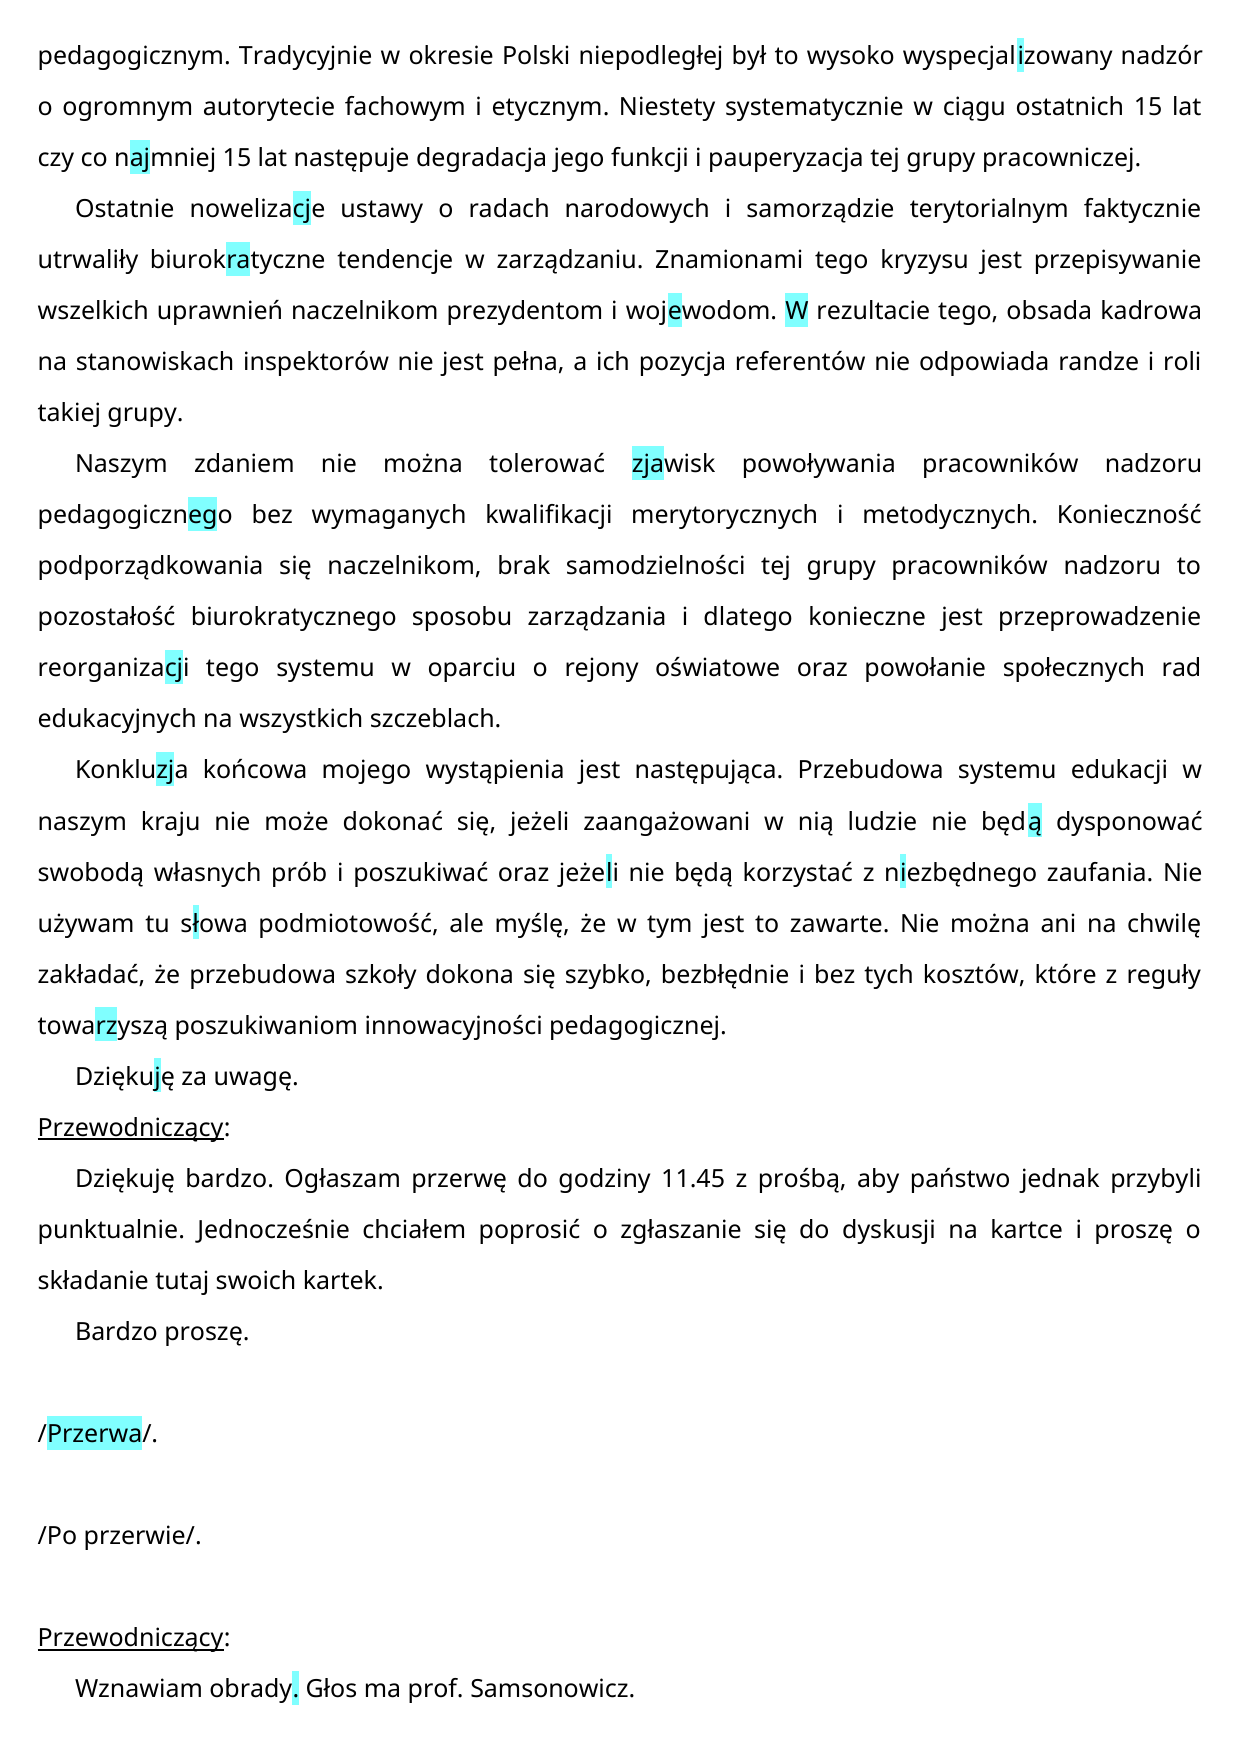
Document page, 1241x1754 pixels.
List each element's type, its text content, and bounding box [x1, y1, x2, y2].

text Dziękuję bardzo. Ogłaszam przerwę do godziny 11.45 z prośbą, aby państwo jednak przybyli punktualnie. Jednocześnie chciałem poprosić o zgłaszanie się do dyskusji na kartce i proszę o składanie tutaj swoich kartek. [37, 1160, 1203, 1297]
text Naszym zdaniem nie można tolerować zjawisk powoływania pracowników nadzoru pedagogicznego bez wymaganych kwalifikacji merytorycznych i metodycznych. Konieczność podporządkowania się naczelnikom, brak samodzielności tej grupy pracowników nadzoru to pozostałość biurokratycznego sposobu zarządzania i dlatego konieczne jest przeprowadzenie reorganizacji tego systemu w oparciu o rejony oświatowe oraz powołanie społecznych rad edukacyjnych na wszystkich szczeblach. [37, 446, 1203, 735]
text Bardzo proszę. [37, 1313, 1203, 1348]
text /Po przerwie/. [37, 1518, 1203, 1552]
text Konkluzja końcowa mojego wystąpienia jest następująca. Przebudowa systemu edukacji w naszym kraju nie może dokonać się, jeżeli zaangażowani w nią ludzie nie będą dysponować swobodą własnych prób i poszukiwać oraz jeżeli nie będą korzystać z niezbędnego zaufania. Nie używam tu słowa podmiotowość, ale myślę, że w tym jest to zawarte. Nie można ani na chwilę zakładać, że przebudowa szkoły dokona się szybko, bezbłędnie i bez tych kosztów, które z reguły towarzyszą poszukiwaniom innowacyjności pedagogicznej. [37, 752, 1203, 1041]
text pedagogicznym. Tradycyjnie w okresie Polski niepodległej był to wysoko wyspecjalizowany nadzór o ogromnym autorytecie fachowym i etycznym. Niestety systematycznie w ciągu ostatnich 15 lat czy co najmniej 15 lat następuje degradacja jego funkcji i pauperyzacja tej grupy pracowniczej. [37, 37, 1203, 174]
text Ostatnie nowelizacje ustawy o radach narodowych i samorządzie terytorialnym faktycznie utrwaliły biurokratyczne tendencje w zarządzaniu. Znamionami tego kryzysu jest przepisywanie wszelkich uprawnień naczelnikom prezydentom i wojewodom. W rezultacie tego, obsada kadrowa na stanowiskach inspektorów nie jest pełna, a ich pozycja referentów nie odpowiada randze i roli takiej grupy. [37, 191, 1203, 429]
text Przewodniczący: [37, 1109, 1203, 1143]
text Przewodniczący: [37, 1620, 1203, 1654]
text Wznawiam obrady. Głos ma prof. Samsonowicz. [37, 1671, 1203, 1705]
text /Przerwa/. [37, 1416, 1203, 1450]
text Dziękuję za uwagę. [37, 1058, 1203, 1092]
